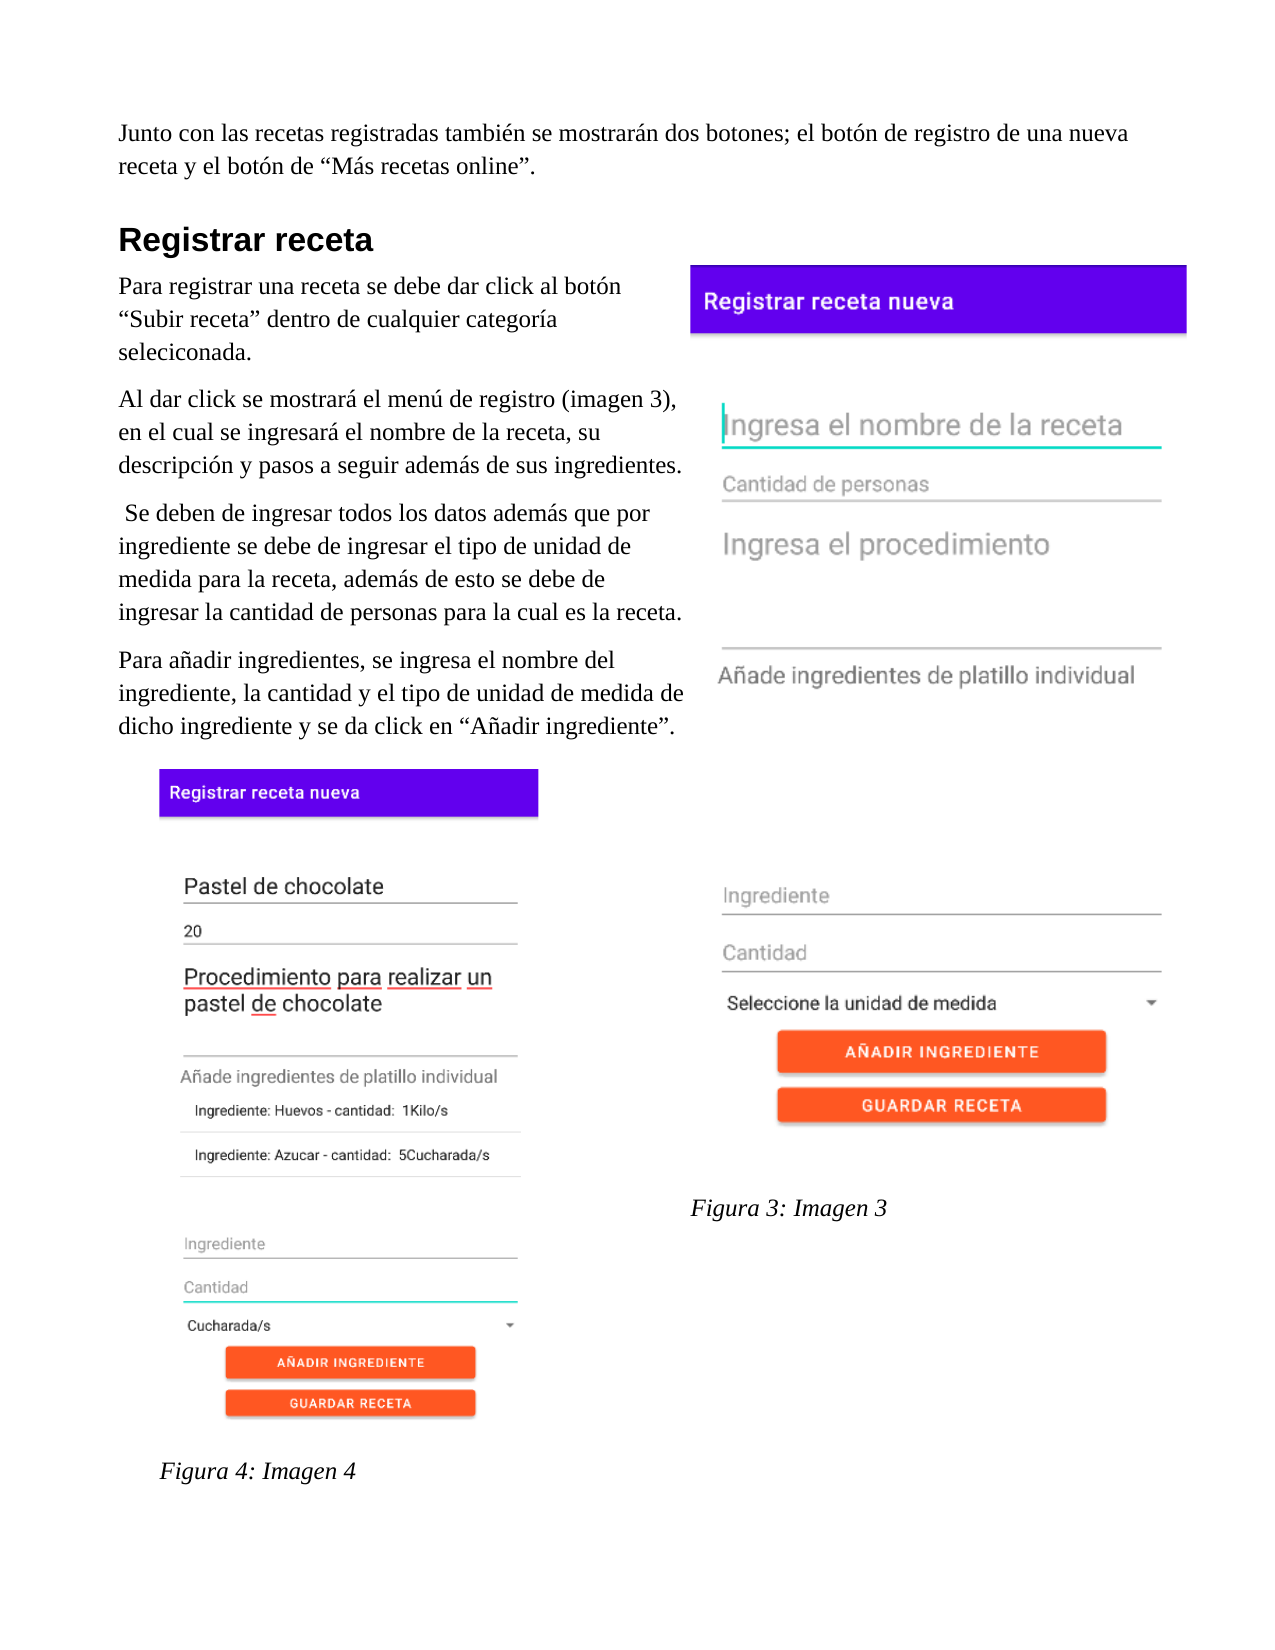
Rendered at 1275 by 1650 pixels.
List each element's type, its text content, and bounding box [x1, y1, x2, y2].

text Al dar click se mostrará el menú de registro (imagen 3), en el cual se ingresará el nombre de la receta, su descripción y pasos a seguir además de sus ingredientes. [118, 384, 690, 479]
text Para registrar una receta se debe dar click al botón “Subir receta” dentro de cualquier categoría seleciconada. [118, 271, 690, 366]
text [159, 757, 538, 769]
picture [690, 265, 1187, 1193]
text Para añadir ingredientes, se ingresa el nombre del ingrediente, la cantidad y el tipo de unidad de medida de dicho ingrediente y se da click en “Añadir ingrediente”. [118, 645, 690, 739]
subtitle Registrar receta [118, 219, 1187, 265]
text Se deben de ingresar todos los datos además que por ingrediente se debe de ingresar el tipo de unidad de medida para la receta, además de esto se debe de ingresar la cantidad de personas para la cual es la receta. [118, 498, 690, 626]
text Figura 4: Imagen 4 [159, 1457, 538, 1485]
picture [159, 769, 539, 1457]
text Junto con las recetas registradas también se mostrarán dos botones; el botón de registro de una nueva receta y el botón de “Más recetas online”. [118, 118, 1157, 180]
text Figura 3: Imagen 3 [690, 1193, 1187, 1222]
